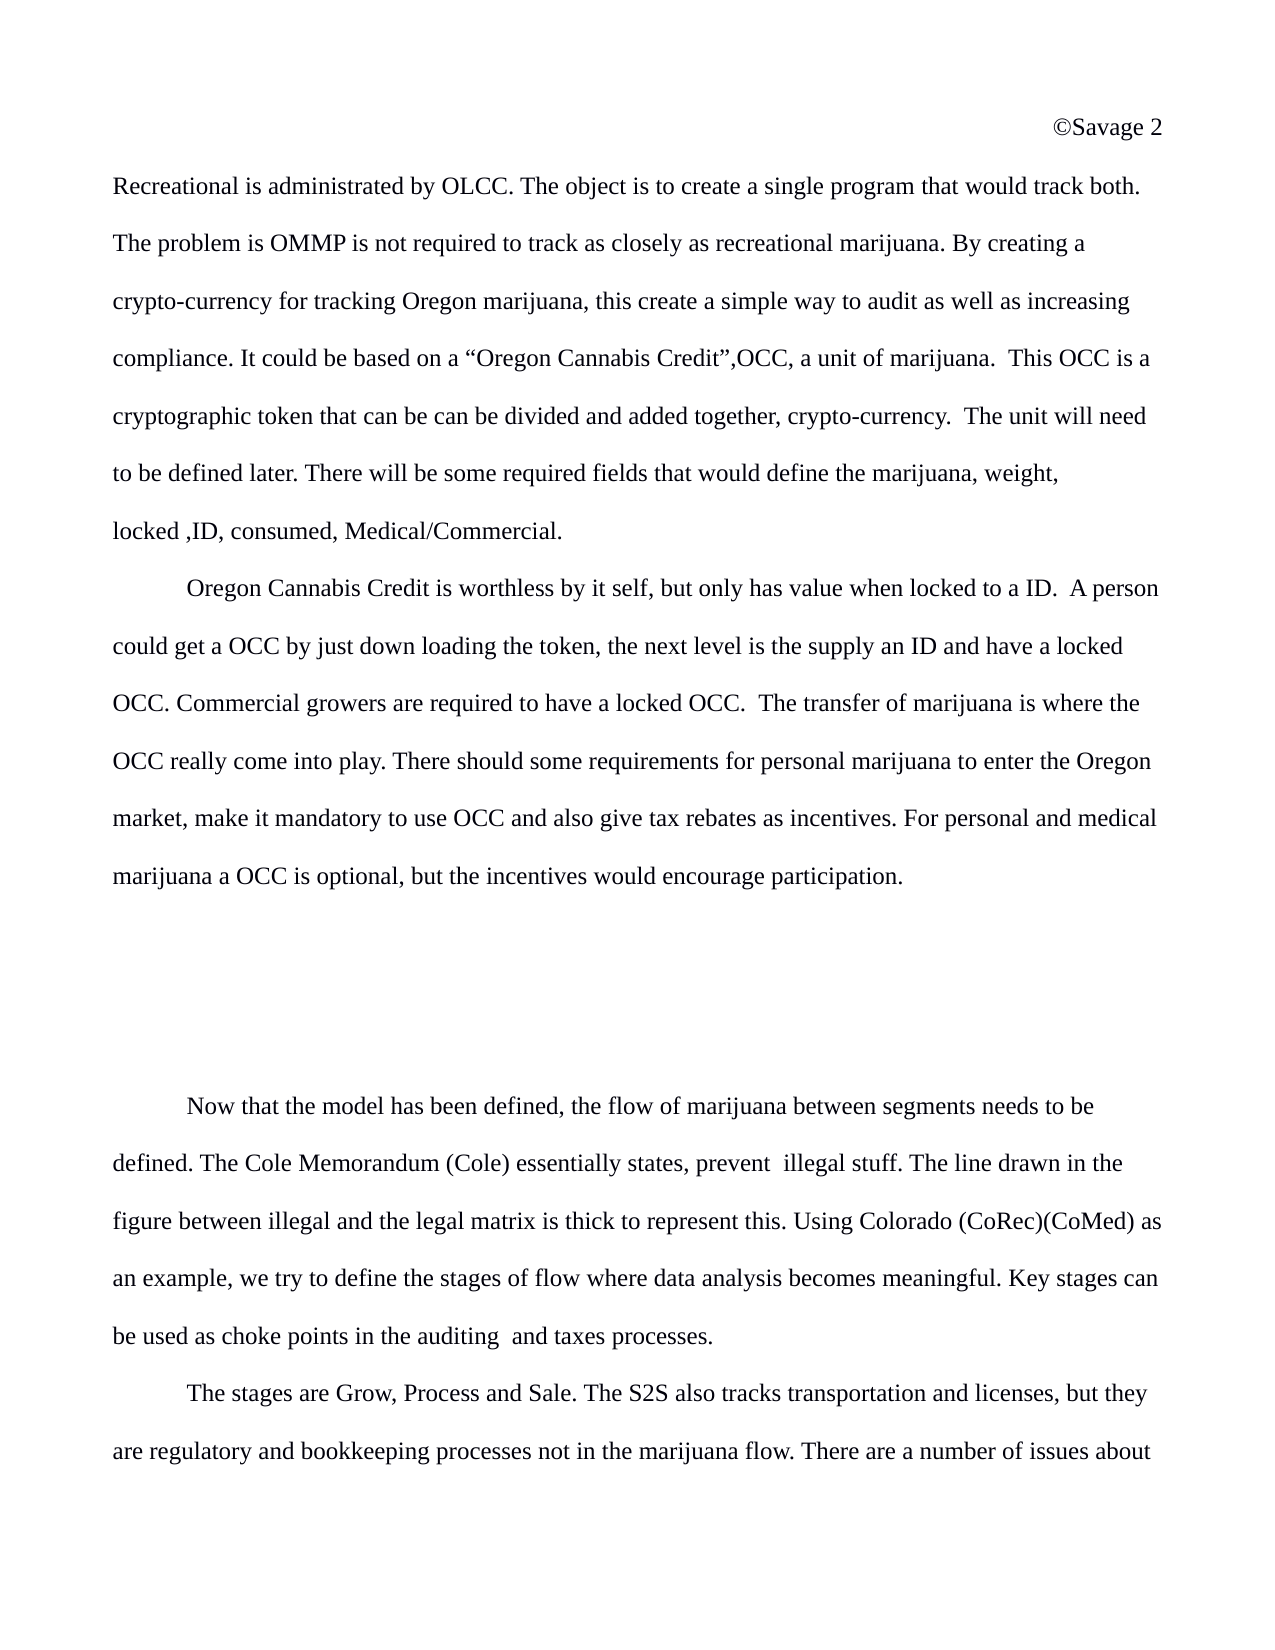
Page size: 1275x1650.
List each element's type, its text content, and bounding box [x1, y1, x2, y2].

text Now that the model has been defined, the flow of marijuana between segments needs to be defined. The Cole Memorandum (Cole) essentially states, prevent illegal stuff. The line drawn in the figure between illegal and the legal matrix is thick to represent this. Using Colorado (CoRec)(CoMed) as an example, we try to define the stages of flow where data analysis becomes meaningful. Key stages can be used as choke points in the auditing and taxes processes. [112, 1091, 1162, 1349]
text Recreational is administrated by OLCC. The object is to create a single program that would track both. The problem is OMMP is not required to track as closely as recreational marijuana. By creating a crypto-currency for tracking Oregon marijuana, this create a simple way to audit as well as increasing compliance. It could be based on a “Oregon Cannabis Credit”,OCC, a unit of marijuana. This OCC is a cryptographic token that can be can be divided and added together, crypto-currency. The unit will need to be defined later. There will be some required fields that would define the marijuana, weight, locked ,ID, consumed, Medical/Commercial. [112, 171, 1162, 544]
text Oregon Cannabis Credit is worthless by it self, but only has value when locked to a ID. A person could get a OCC by just down loading the token, the next level is the supply an ID and have a locked OCC. Commercial growers are required to have a locked OCC. The transfer of marijuana is where the OCC really come into play. There should some requirements for personal marijuana to enter the Oregon market, make it mandatory to use OCC and also give tax rebates as incentives. For personal and medical marijuana a OCC is optional, but the incentives would encourage participation. [112, 573, 1162, 889]
text The stages are Grow, Process and Sale. The S2S also tracks transportation and licenses, but they are regulatory and bookkeeping processes not in the marijuana flow. There are a number of issues about [112, 1378, 1162, 1464]
